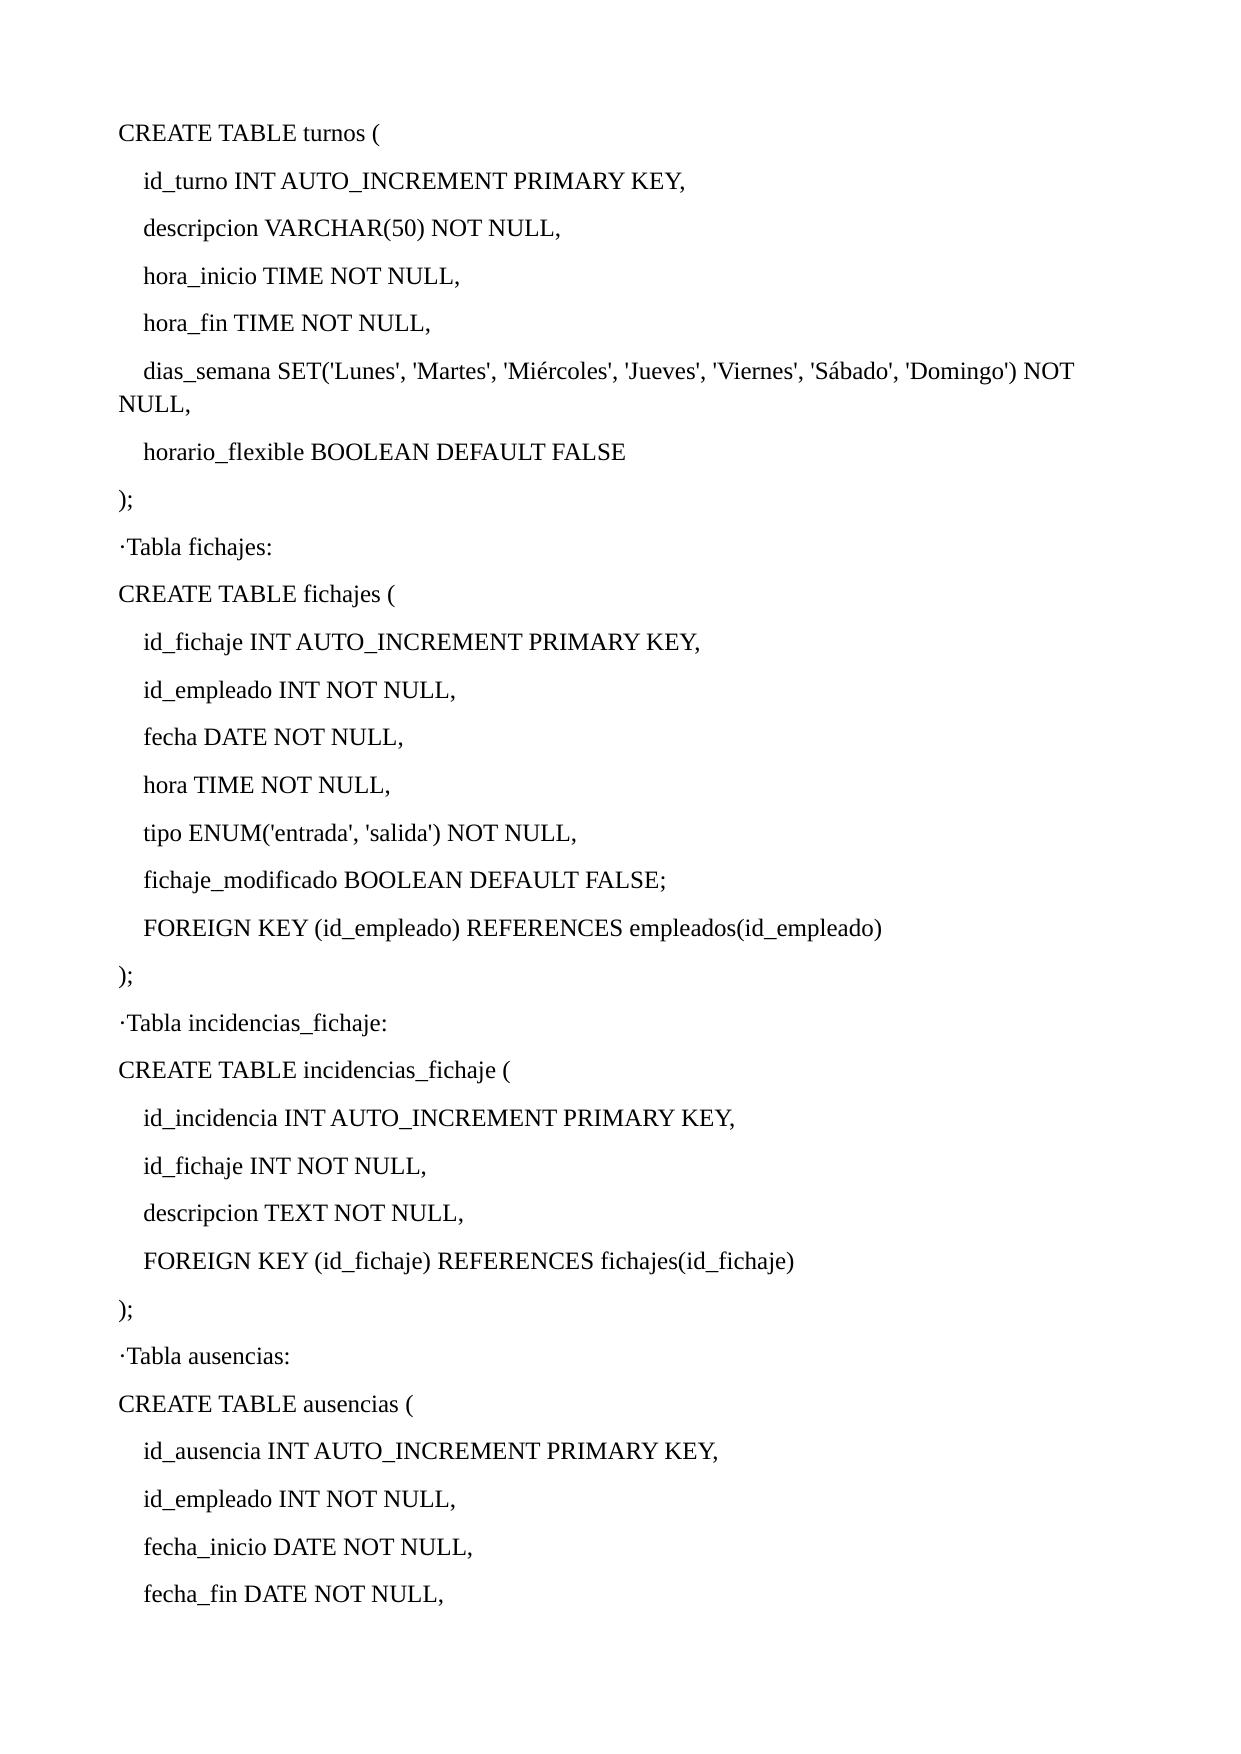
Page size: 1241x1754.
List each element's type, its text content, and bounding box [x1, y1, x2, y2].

text tipo ENUM('entrada', 'salida') NOT NULL, [118, 818, 1122, 846]
text fecha DATE NOT NULL, [118, 722, 1122, 751]
text CREATE TABLE turnos ( [118, 118, 1122, 147]
text ·Tabla incidencias_fichaje: [118, 1008, 1122, 1037]
text ); [118, 1294, 1122, 1322]
text fecha_inicio DATE NOT NULL, [118, 1532, 1122, 1560]
text descripcion TEXT NOT NULL, [118, 1198, 1122, 1227]
text ·Tabla fichajes: [118, 532, 1122, 561]
text fichaje_modificado BOOLEAN DEFAULT FALSE; [118, 865, 1122, 894]
text fecha_fin DATE NOT NULL, [118, 1579, 1122, 1608]
text id_empleado INT NOT NULL, [118, 1484, 1122, 1513]
text ·Tabla ausencias: [118, 1341, 1122, 1370]
text hora TIME NOT NULL, [118, 770, 1122, 799]
text id_incidencia INT AUTO_INCREMENT PRIMARY KEY, [118, 1103, 1122, 1132]
text descripcion VARCHAR(50) NOT NULL, [118, 213, 1122, 242]
text FOREIGN KEY (id_empleado) REFERENCES empleados(id_empleado) [118, 913, 1122, 942]
text dias_semana SET('Lunes', 'Martes', 'Miércoles', 'Jueves', 'Viernes', 'Sábado', 'Domingo') NOT NULL, [118, 356, 1122, 418]
text ); [118, 484, 1122, 513]
text CREATE TABLE incidencias_fichaje ( [118, 1056, 1122, 1084]
text id_fichaje INT AUTO_INCREMENT PRIMARY KEY, [118, 627, 1122, 656]
text CREATE TABLE fichajes ( [118, 579, 1122, 608]
text id_empleado INT NOT NULL, [118, 675, 1122, 703]
text ); [118, 960, 1122, 989]
text id_ausencia INT AUTO_INCREMENT PRIMARY KEY, [118, 1436, 1122, 1465]
text id_fichaje INT NOT NULL, [118, 1151, 1122, 1179]
text horario_flexible BOOLEAN DEFAULT FALSE [118, 437, 1122, 466]
text id_turno INT AUTO_INCREMENT PRIMARY KEY, [118, 166, 1122, 194]
text hora_inicio TIME NOT NULL, [118, 261, 1122, 290]
text hora_fin TIME NOT NULL, [118, 308, 1122, 337]
text CREATE TABLE ausencias ( [118, 1389, 1122, 1418]
text FOREIGN KEY (id_fichaje) REFERENCES fichajes(id_fichaje) [118, 1246, 1122, 1275]
